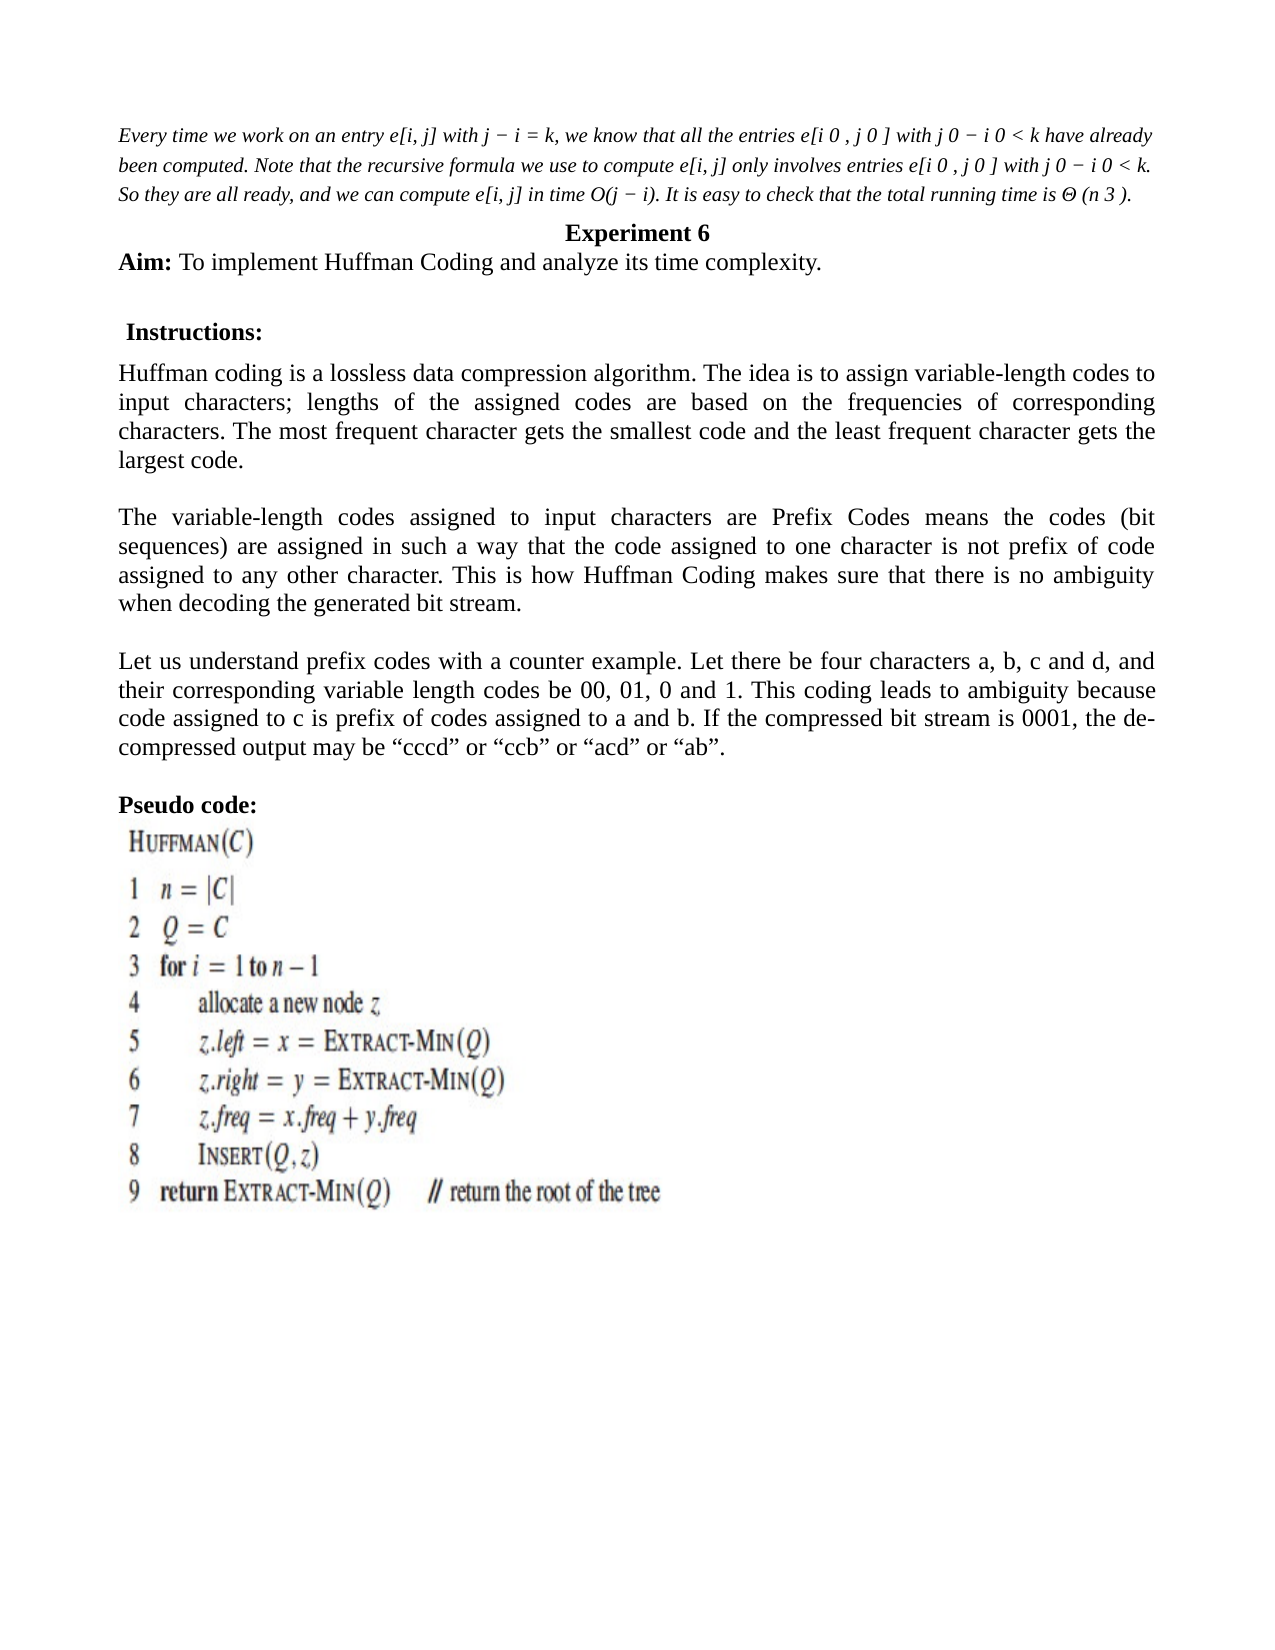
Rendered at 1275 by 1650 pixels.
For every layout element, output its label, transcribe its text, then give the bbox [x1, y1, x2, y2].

text Pseudo code: [118, 790, 1157, 818]
text Huffman coding is a lossless data compression algorithm. The idea is to assign variable-length codes to input characters; lengths of the assigned codes are based on the frequencies of corresponding characters. The most frequent character gets the smallest code and the least frequent character gets the largest code. [118, 358, 1157, 473]
picture [118, 818, 671, 1223]
text Let us understand prefix codes with a counter example. Let there be four characters a, b, c and d, and their corresponding variable length codes be 00, 01, 0 and 1. This coding leads to ambiguity because code assigned to c is prefix of codes assigned to a and b. If the compressed bit stream is 0001, the de-compressed output may be “cccd” or “ccb” or “acd” or “ab”. [118, 617, 1157, 761]
text Aim: To implement Huffman Coding and analyze its time complexity. [118, 247, 1157, 276]
text Every time we work on an entry e[i, j] with j − i = k, we know that all the entries e[i 0 , j 0 ] with j 0 − i 0 < k have already been computed. Note that the recursive formula we use to compute e[i, j] only involves entries e[i 0 , j 0 ] with j 0 − i 0 < k. So they are all ready, and we can compute e[i, j] in time O(j − i). It is easy to check that the total running time is Θ (n 3 ). [118, 118, 1157, 206]
text Instructions: [126, 317, 1157, 346]
text Experiment 6 [118, 218, 1157, 247]
text The variable-length codes assigned to input characters are Prefix Codes means the codes (bit sequences) are assigned in such a way that the code assigned to one character is not prefix of code assigned to any other character. This is how Huffman Coding makes sure that there is no ambiguity when decoding the generated bit stream. [118, 473, 1157, 617]
